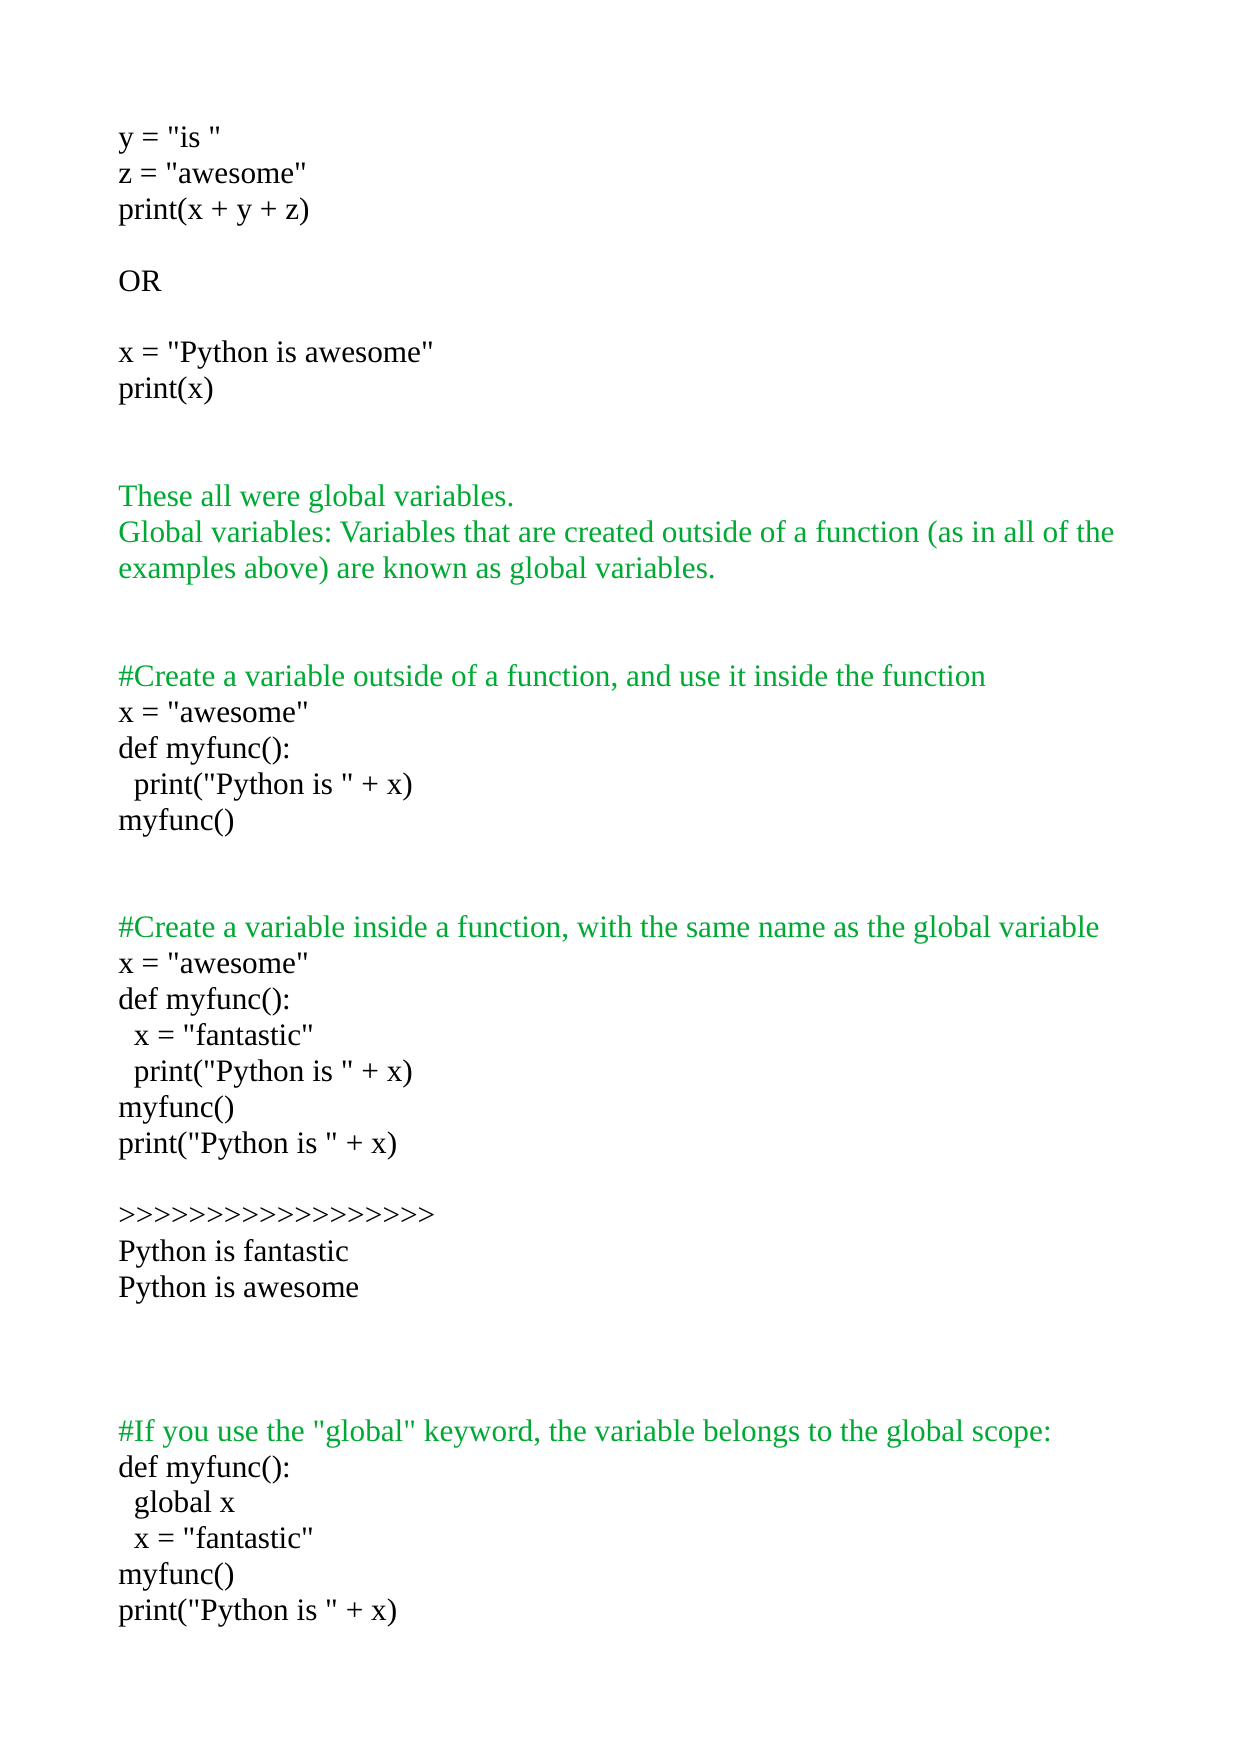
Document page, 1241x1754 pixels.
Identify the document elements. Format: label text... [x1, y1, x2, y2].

text x = "awesome" [118, 693, 1122, 729]
text Python is fantastic [118, 1232, 1122, 1268]
text Python is awesome [118, 1268, 1122, 1304]
text x = "fantastic" [118, 1520, 1122, 1556]
text #Create a variable outside of a function, and use it inside the function [118, 657, 1122, 693]
text def myfunc(): [118, 1448, 1122, 1484]
text z = "awesome" [118, 154, 1122, 190]
text #Create a variable inside a function, with the same name as the global variable [118, 909, 1122, 945]
text def myfunc(): [118, 981, 1122, 1017]
text Global variables: Variables that are created outside of a function (as in all of the examples above) are known as global variables. [118, 513, 1122, 585]
text >>>>>>>>>>>>>>>>>> [118, 1196, 1122, 1232]
text OR [118, 262, 1122, 298]
text print("Python is " + x) [118, 1052, 1122, 1088]
text myfunc() [118, 1556, 1122, 1592]
text x = "fantastic" [118, 1017, 1122, 1052]
text myfunc() [118, 1088, 1122, 1124]
text print("Python is " + x) [118, 1124, 1122, 1160]
text y = "is " [118, 118, 1122, 154]
text print("Python is " + x) [118, 1592, 1122, 1627]
text print("Python is " + x) [118, 765, 1122, 801]
text myfunc() [118, 801, 1122, 837]
text print(x + y + z) [118, 190, 1122, 226]
text global x [118, 1484, 1122, 1520]
text #If you use the "global" keyword, the variable belongs to the global scope: [118, 1412, 1122, 1448]
text x = "Python is awesome" [118, 334, 1122, 370]
text print(x) [118, 370, 1122, 406]
text def myfunc(): [118, 729, 1122, 765]
text x = "awesome" [118, 945, 1122, 981]
text These all were global variables. [118, 477, 1122, 513]
